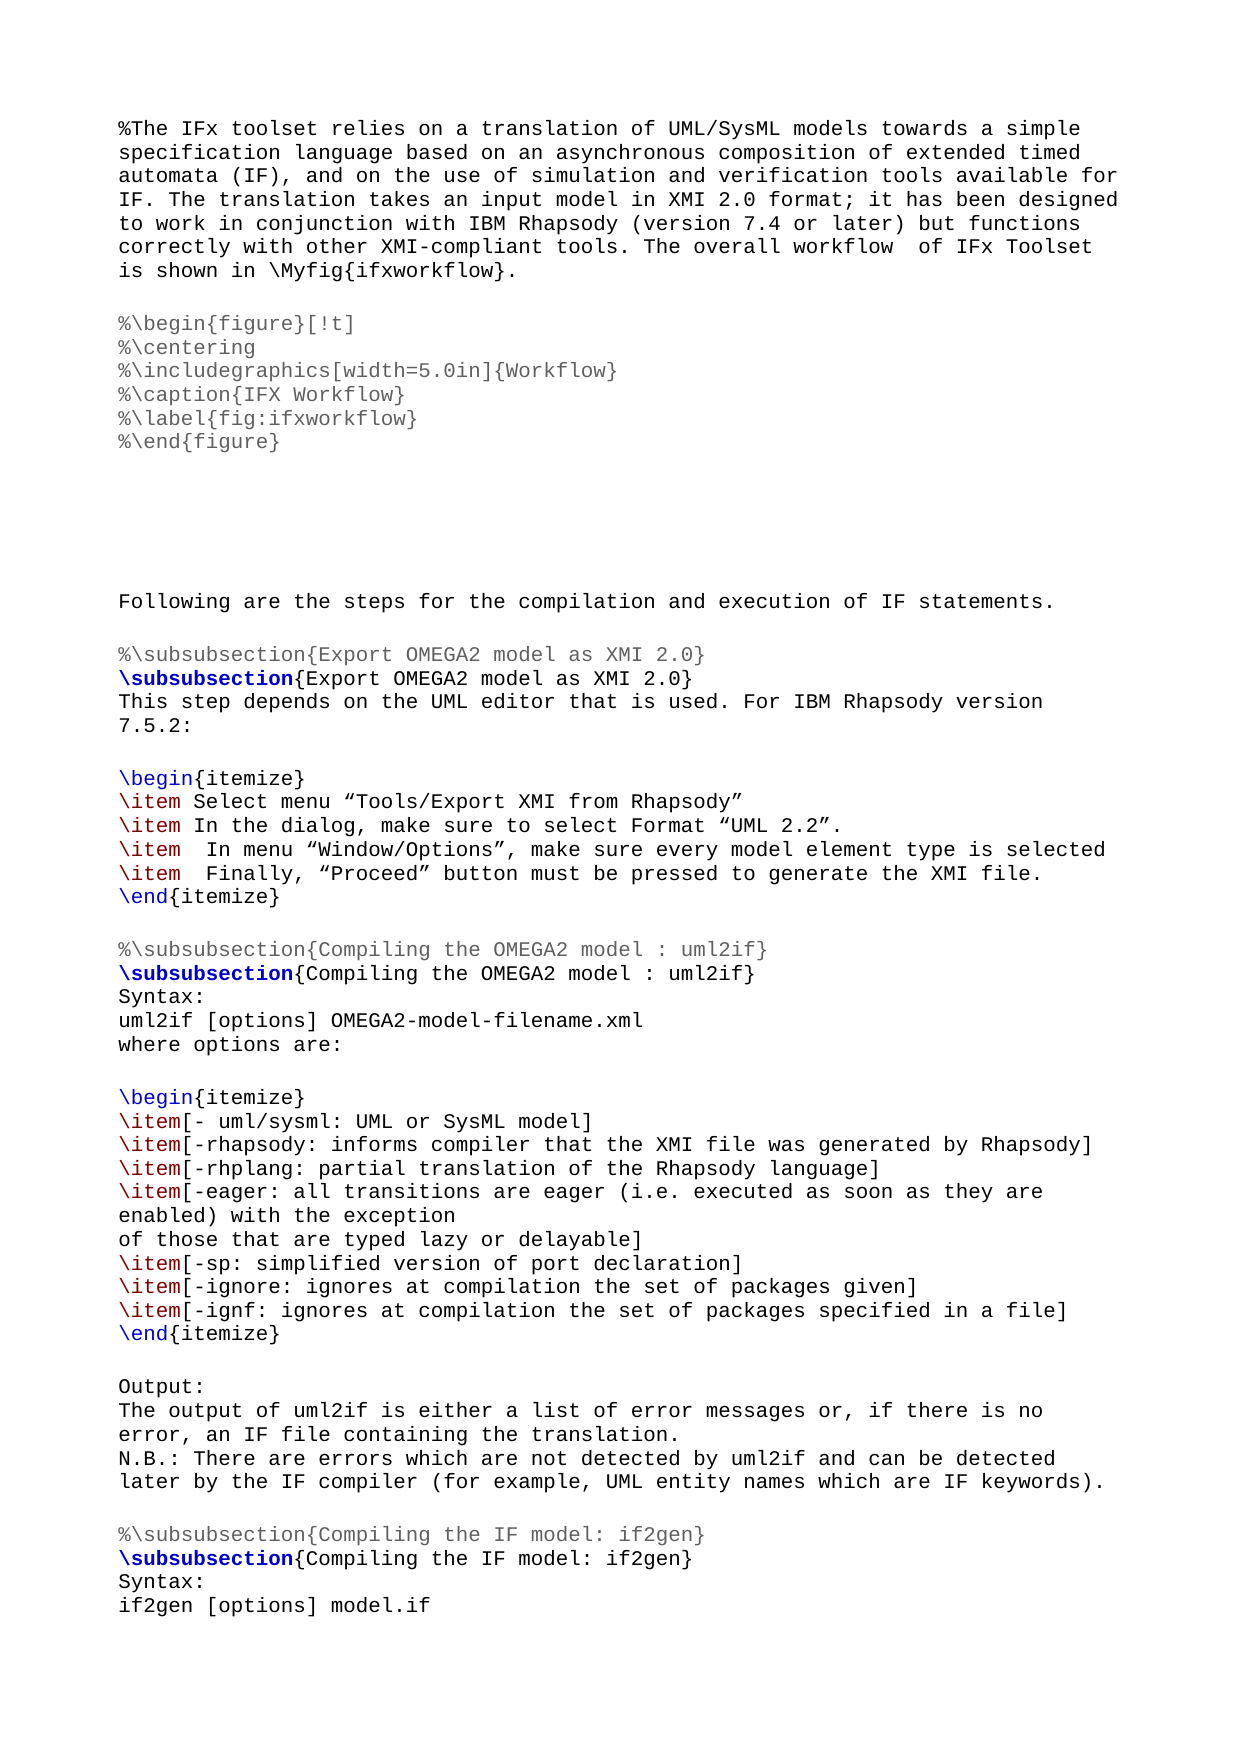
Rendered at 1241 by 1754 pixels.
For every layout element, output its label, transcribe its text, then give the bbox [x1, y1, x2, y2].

text %\centering [118, 337, 1122, 360]
text \begin{itemize} [118, 1087, 1122, 1111]
text N.B.: There are errors which are not detected by uml2if and can be detected later by the IF compiler (for example, UML entity names which are IF keywords). [118, 1447, 1122, 1495]
text \item[-rhplang: partial translation of the Rhapsody language] [118, 1158, 1122, 1182]
text if2gen [options] model.if [118, 1595, 1122, 1619]
text \item[-sp: simplified version of port declaration] [118, 1252, 1122, 1276]
text \item In menu “Window/Options”, make sure every model element type is selected [118, 839, 1122, 862]
text \item In the dialog, make sure to select Format “UML 2.2”. [118, 815, 1122, 839]
text \begin{itemize} [118, 768, 1122, 792]
text %\includegraphics[width=5.0in]{Workflow} [118, 360, 1122, 384]
text \item[- uml/sysml: UML or SysML model] [118, 1111, 1122, 1134]
text \item[-eager: all transitions are eager (i.e. executed as soon as they are enabled) with the exception [118, 1182, 1122, 1229]
text Output: [118, 1377, 1122, 1400]
text \subsubsection{Export OMEGA2 model as XMI 2.0} [118, 667, 1122, 691]
text \item[-ignore: ignores at compilation the set of packages given] [118, 1276, 1122, 1300]
text \end{itemize} [118, 1323, 1122, 1347]
text %\label{fig:ifxworkflow} [118, 408, 1122, 431]
text %\subsubsection{Compiling the OMEGA2 model : uml2if} [118, 939, 1122, 963]
text \subsubsection{Compiling the OMEGA2 model : uml2if} [118, 963, 1122, 987]
text of those that are typed lazy or delayable] [118, 1229, 1122, 1252]
text \subsubsection{Compiling the IF model: if2gen} [118, 1548, 1122, 1572]
text where options are: [118, 1034, 1122, 1057]
text \item Finally, “Proceed” button must be pressed to generate the XMI file. [118, 862, 1122, 886]
text %\begin{figure}[!t] [118, 313, 1122, 337]
text %\caption{IFX Workflow} [118, 384, 1122, 408]
text %\end{figure} [118, 431, 1122, 455]
text \item[-rhapsody: informs compiler that the XMI file was generated by Rhapsody] [118, 1134, 1122, 1158]
text %\subsubsection{Compiling the IF model: if2gen} [118, 1524, 1122, 1548]
text Following are the steps for the compilation and execution of IF statements. [118, 591, 1122, 614]
text uml2if [options] OMEGA2-model-filename.xml [118, 1010, 1122, 1034]
text Syntax: [118, 1572, 1122, 1595]
text The output of uml2if is either a list of error messages or, if there is no error, an IF file containing the translation. [118, 1400, 1122, 1447]
text Syntax: [118, 987, 1122, 1010]
text This step depends on the UML editor that is used. For IBM Rhapsody version 7.5.2: [118, 691, 1122, 738]
text %\subsubsection{Export OMEGA2 model as XMI 2.0} [118, 644, 1122, 667]
text %The IFx toolset relies on a translation of UML/SysML models towards a simple specification language based on an asynchronous composition of extended timed automata (IF), and on the use of simulation and verification tools available for IF. The translation takes an input model in XMI 2.0 format; it has been designed to work in conjunction with IBM Rhapsody (version 7.4 or later) but functions correctly with other XMI-compliant tools. The overall workflow of IFx Toolset is shown in \Myfig{ifxworkflow}. [118, 118, 1122, 284]
text \item Select menu “Tools/Export XMI from Rhapsody” [118, 792, 1122, 815]
text \end{itemize} [118, 886, 1122, 910]
text \item[-ignf: ignores at compilation the set of packages specified in a file] [118, 1300, 1122, 1323]
